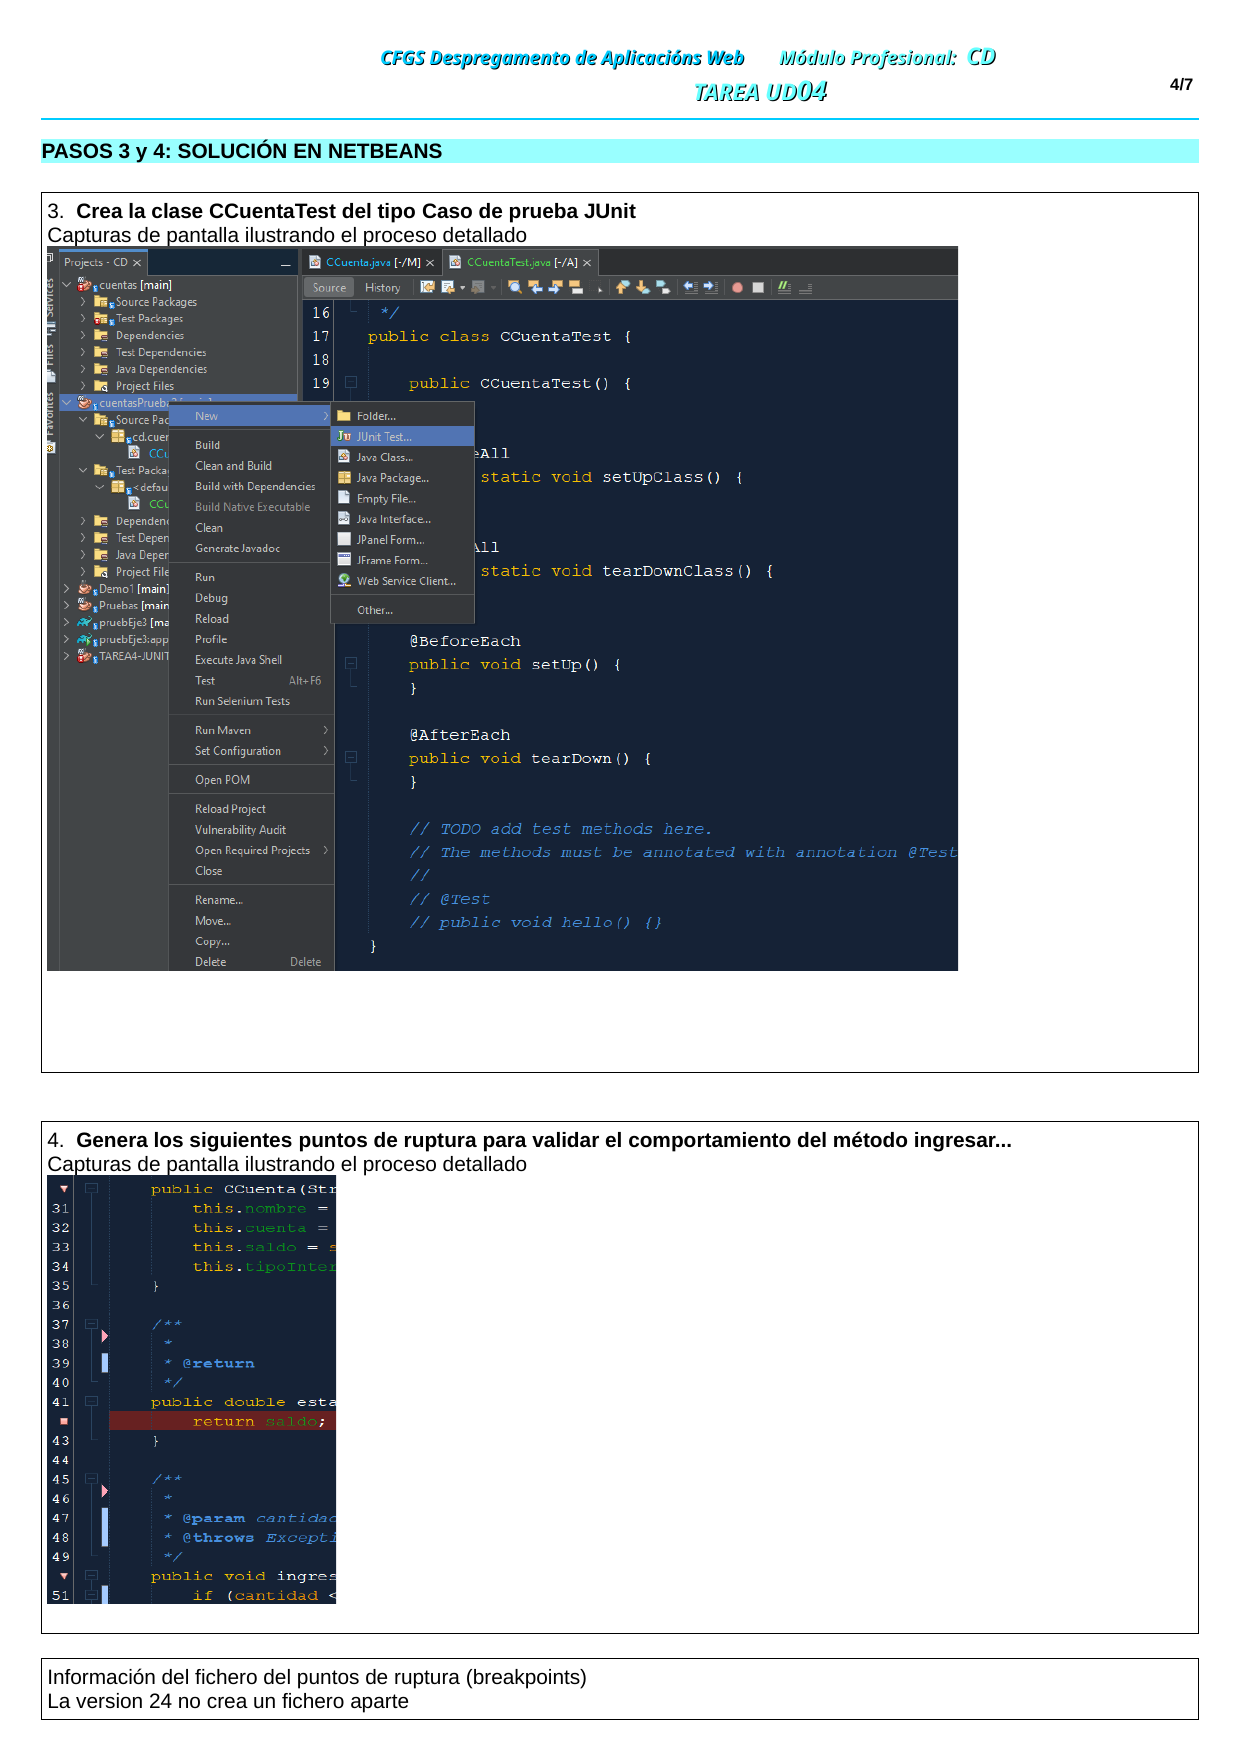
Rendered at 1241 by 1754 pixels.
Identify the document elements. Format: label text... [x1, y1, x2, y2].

picture [47, 246, 959, 971]
text PASOS 3 y 4: SOLUCIÓN EN NETBEANS [41, 139, 1199, 163]
table_header 4. Genera los siguientes puntos de ruptura para validar el comportamiento del método ingresar... Capturas de pantalla ilustrando el proceso detallado [42, 1122, 1198, 1633]
picture [47, 1175, 337, 1604]
table_header Información del fichero del puntos de ruptura (breakpoints) La version 24 no crea un fichero aparte [42, 1659, 1198, 1719]
table_header 3. Crea la clase CCuentaTest del tipo Caso de prueba JUnit Capturas de pantalla ilustrando el proceso detallado [42, 193, 1198, 1072]
